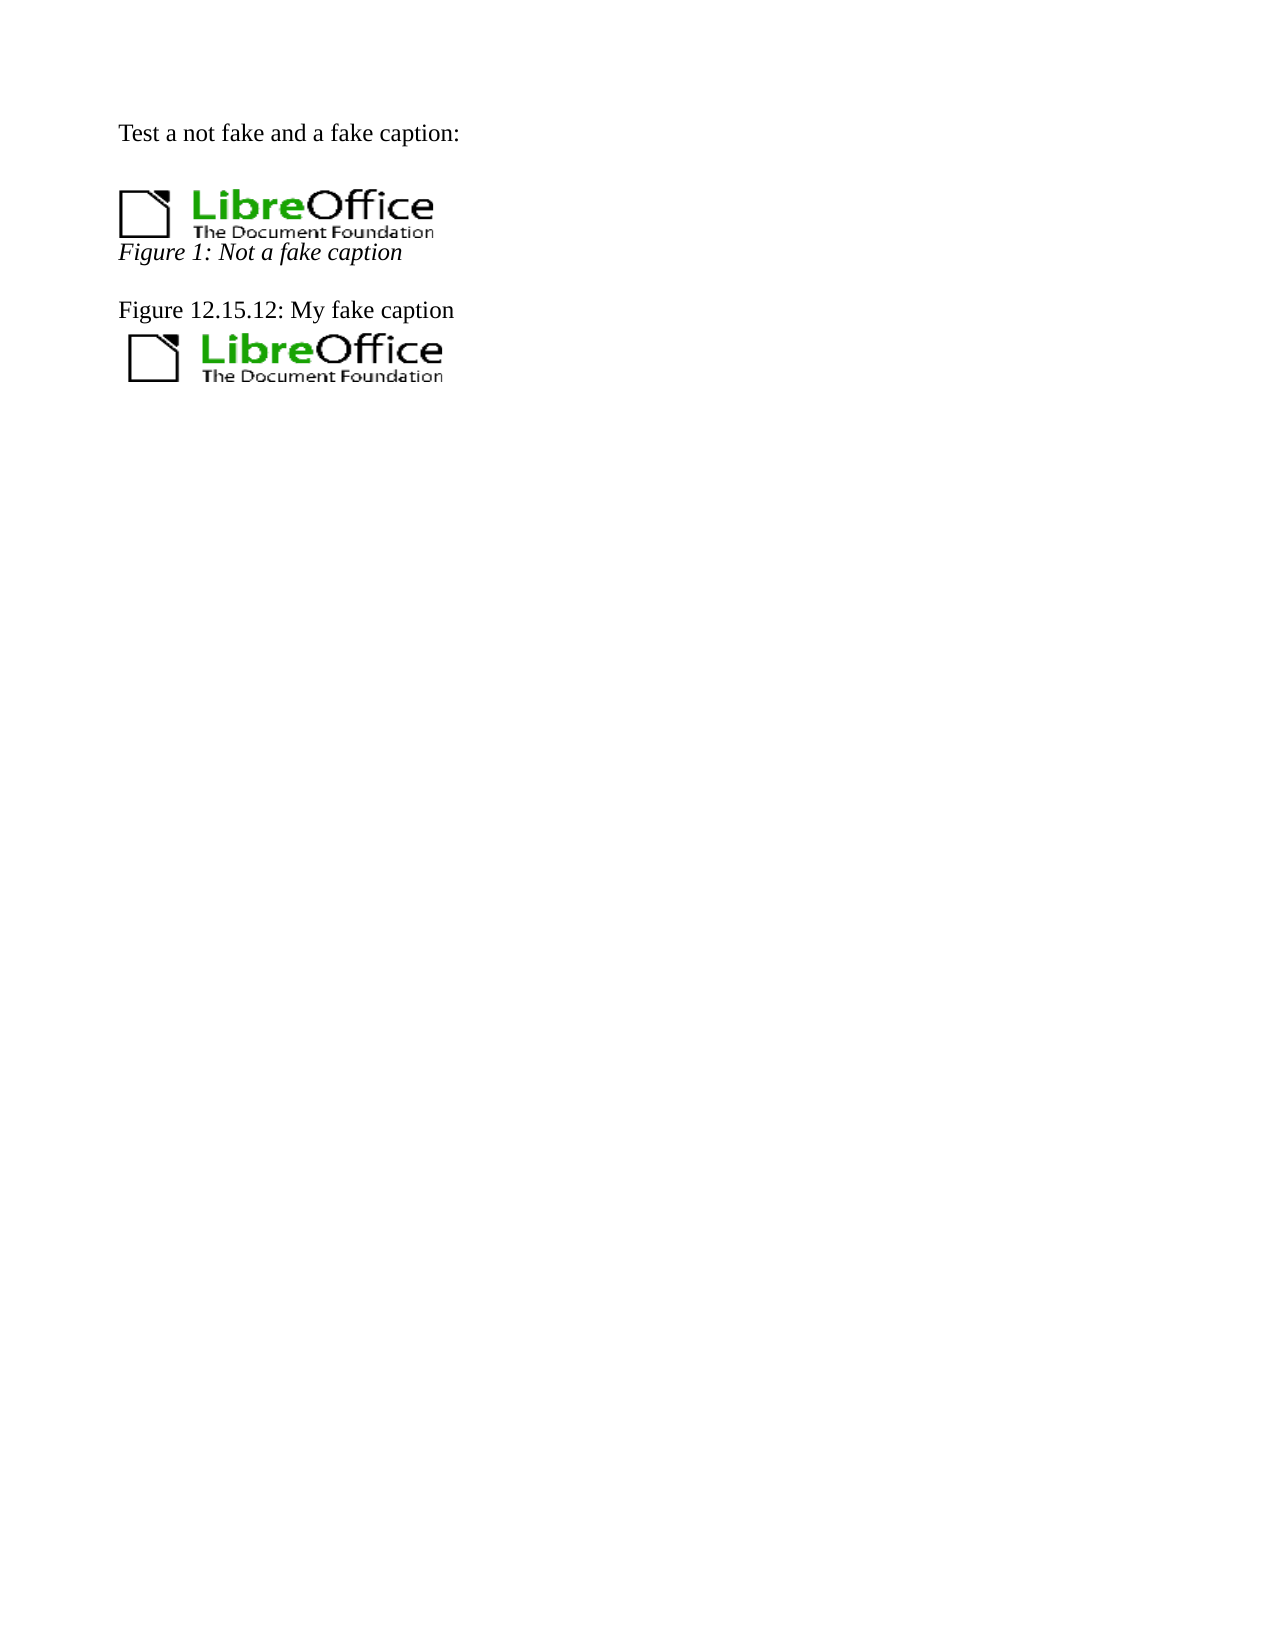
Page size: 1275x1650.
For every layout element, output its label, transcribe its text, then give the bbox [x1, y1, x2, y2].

text Figure 1: Not a fake caption [118, 238, 433, 266]
picture [118, 188, 434, 238]
picture [127, 332, 443, 382]
text Test a not fake and a fake caption: [118, 118, 1157, 147]
text Figure 12.15.12: My fake caption [118, 295, 1157, 323]
